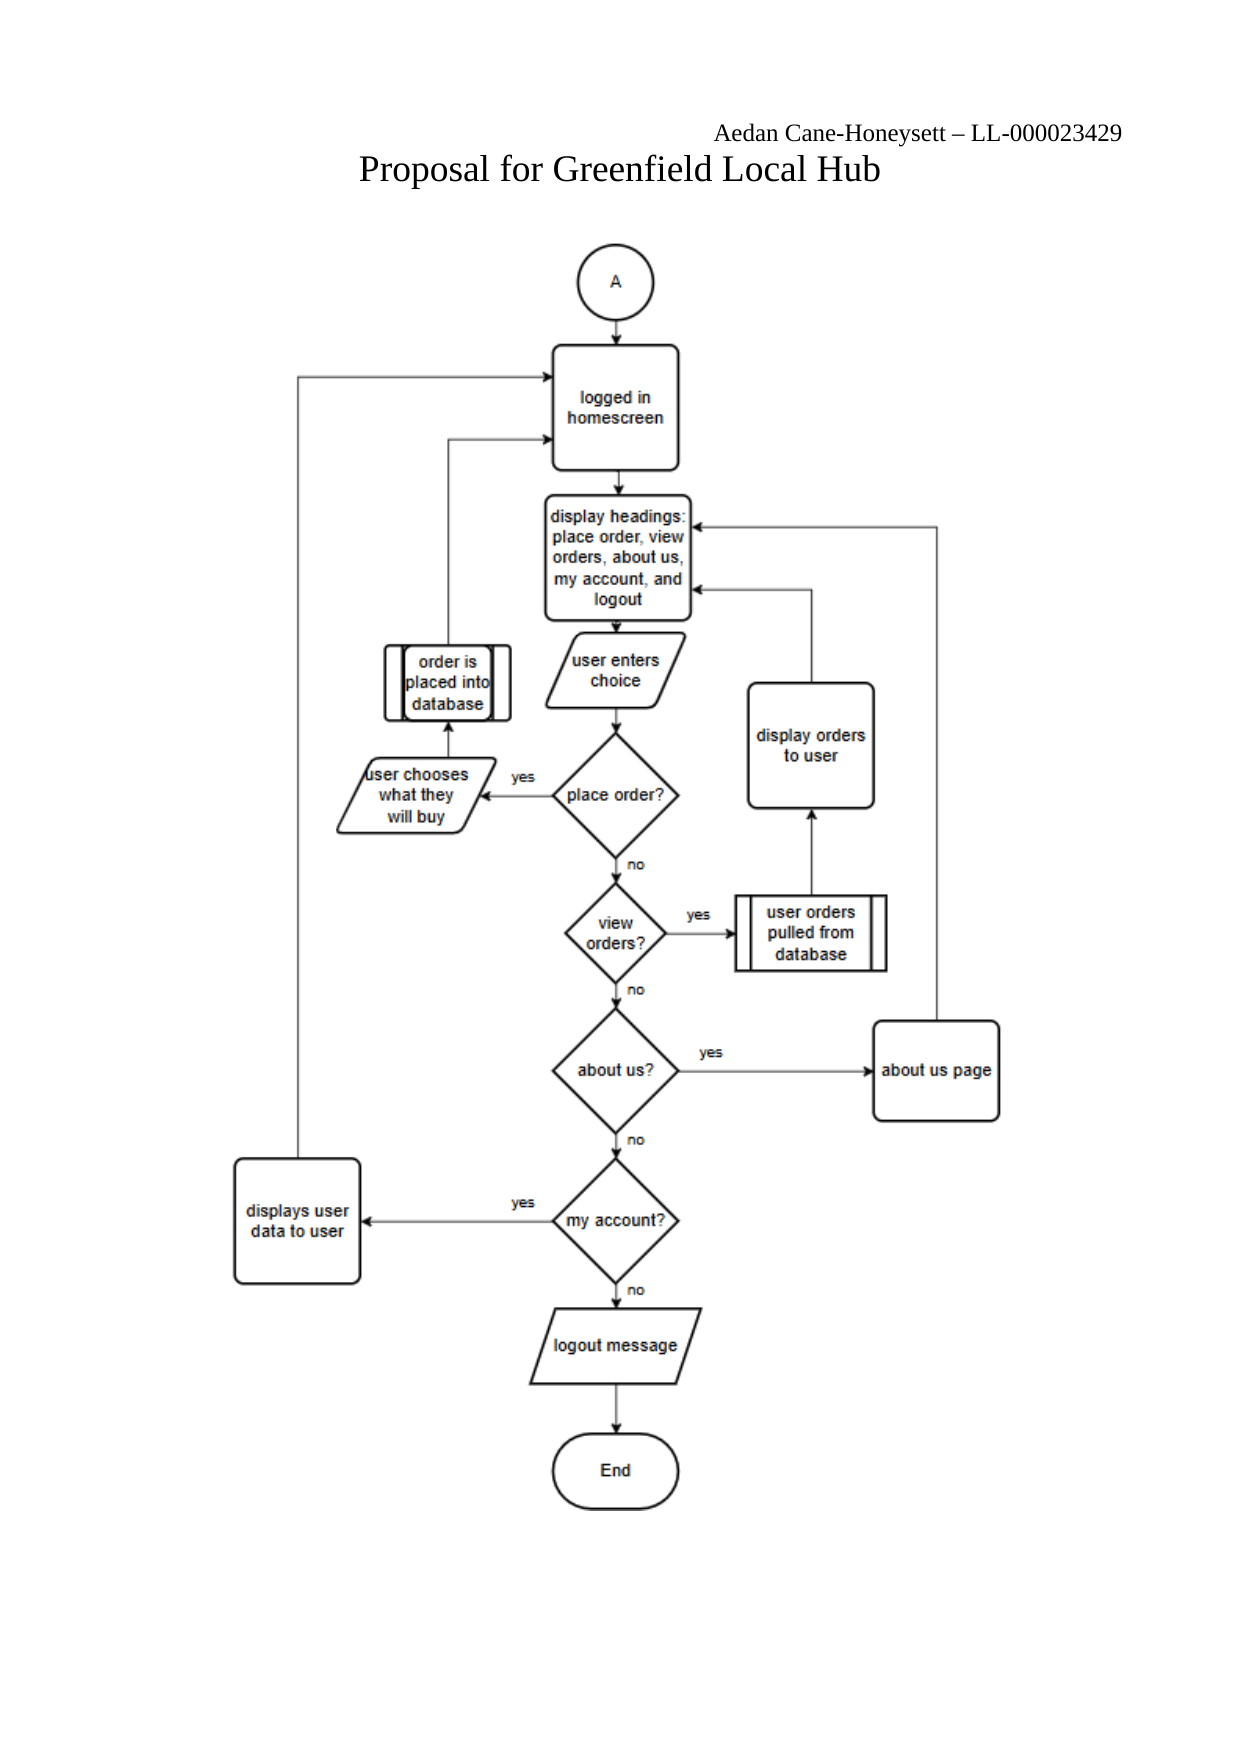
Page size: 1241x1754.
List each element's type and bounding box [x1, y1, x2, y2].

picture [217, 219, 1024, 1511]
